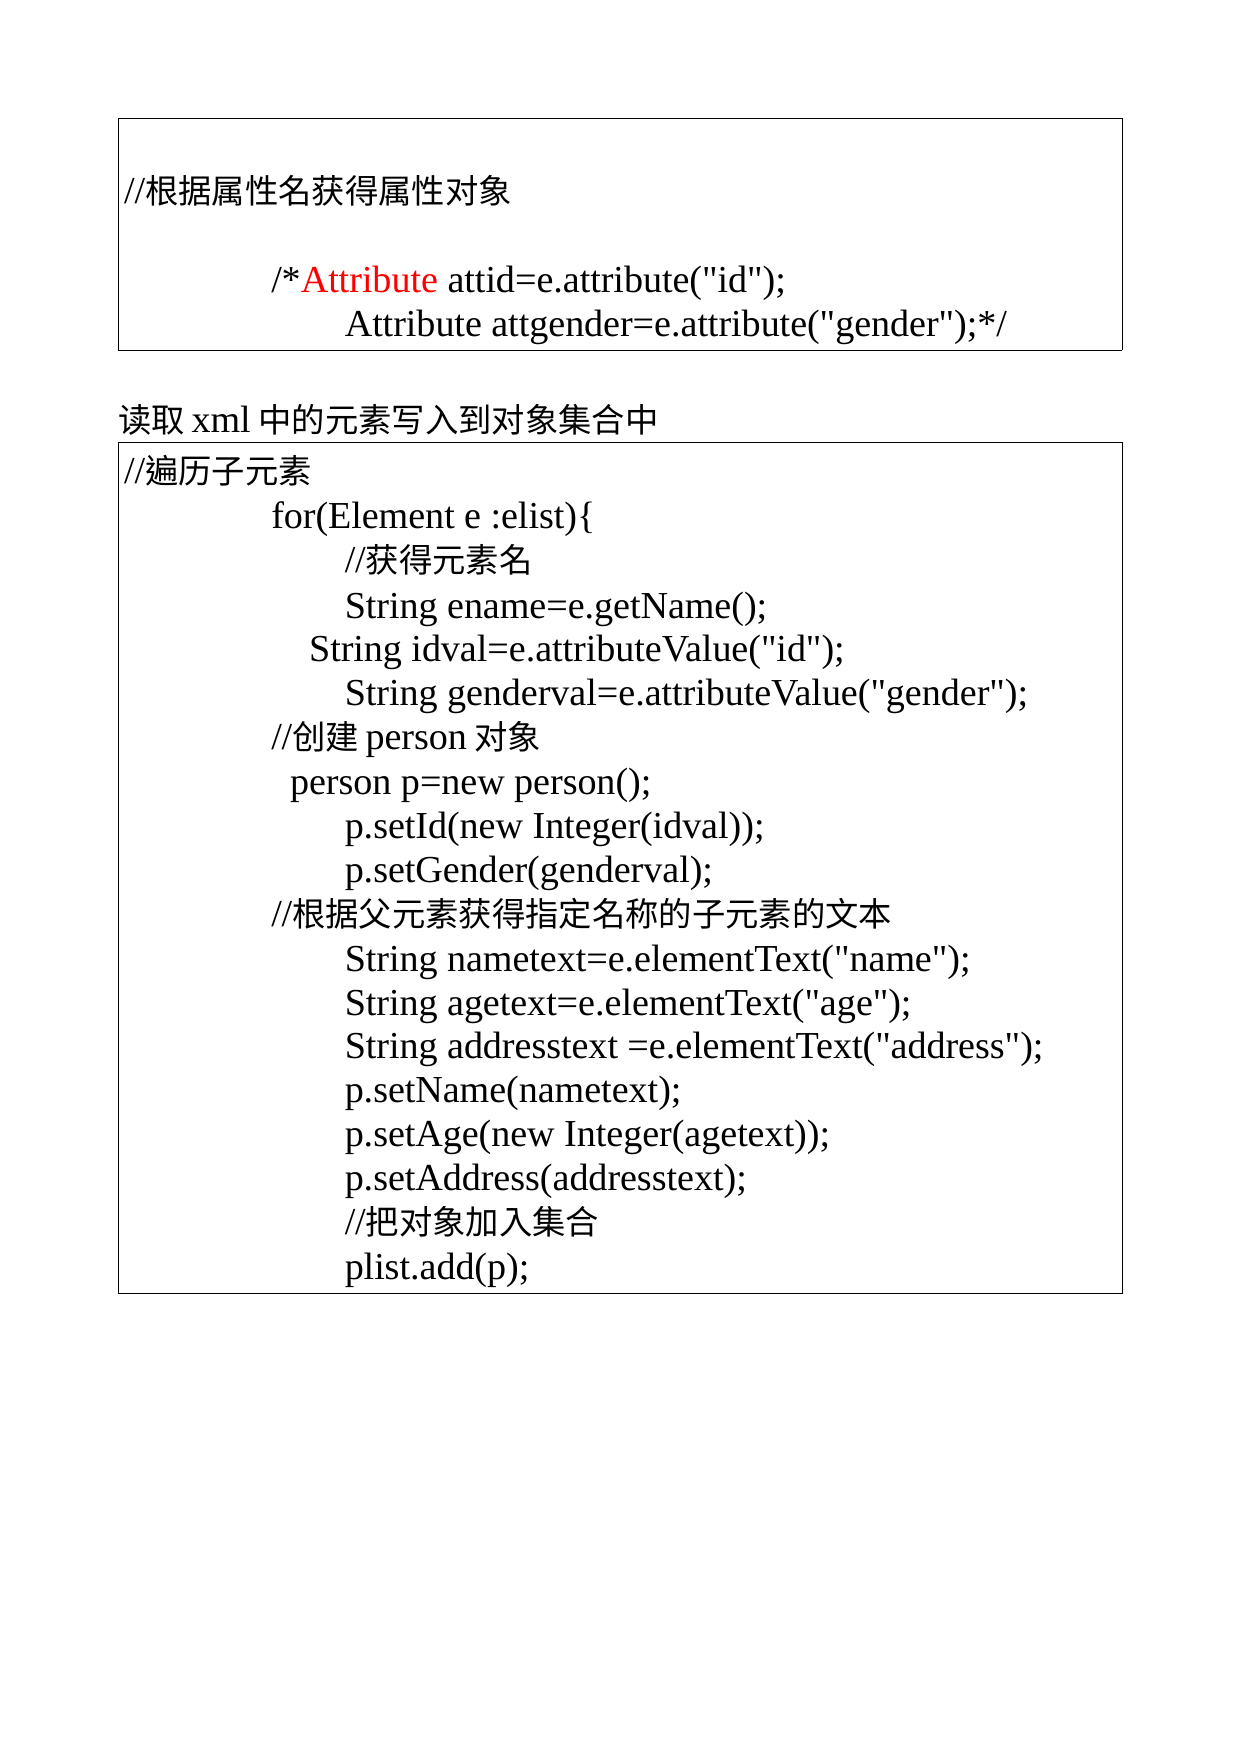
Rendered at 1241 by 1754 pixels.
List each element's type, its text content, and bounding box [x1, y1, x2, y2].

table_header //遍历子元素 for(Element e :elist){ //获得元素名 String ename=e.getName(); String idval=e.attributeValue("id"); String genderval=e.attributeValue("gender"); //创建person对象 person p=new person(); p.setId(new Integer(idval)); p.setGender(genderval); //根据父元素获得指定名称的子元素的文本 String nametext=e.elementText("name"); String agetext=e.elementText("age"); String addresstext =e.elementText("address"); p.setName(nametext); p.setAge(new Integer(agetext)); p.setAddress(addresstext); //把对象加入集合 plist.add(p); [119, 443, 1122, 1293]
table_header //根据属性名获得属性对象 /*Attribute attid=e.attribute("id"); Attribute attgender=e.attribute("gender");*/ [119, 119, 1122, 350]
text 读取xml中的元素写入到对象集合中 [118, 394, 1122, 442]
